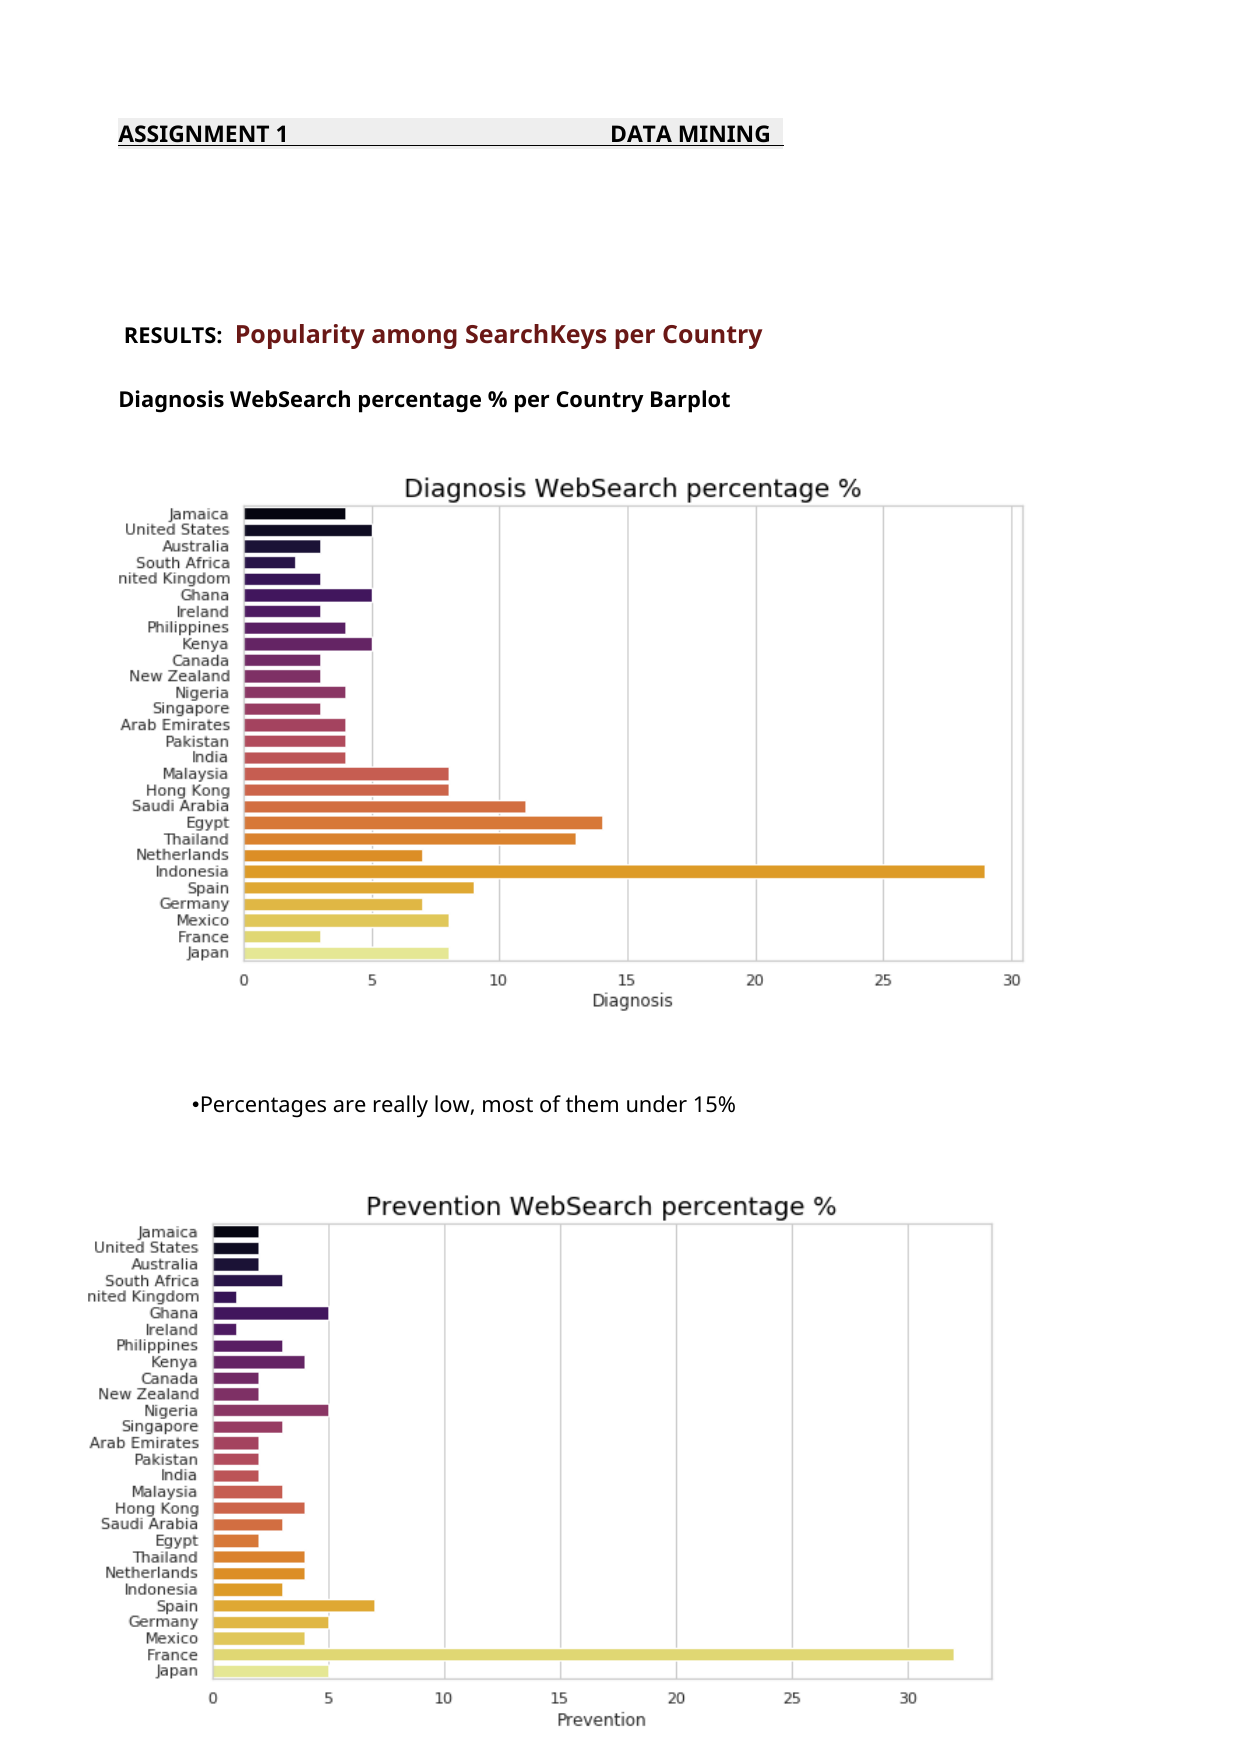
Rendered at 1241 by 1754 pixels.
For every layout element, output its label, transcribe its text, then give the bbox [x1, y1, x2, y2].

text RESULTS: Popularity among SearchKeys per Country [118, 316, 1122, 350]
picture [118, 433, 1123, 1036]
text Diagnosis WebSearch percentage % per Country Barplot [118, 384, 1122, 414]
list Percentages are really low, most of them under 15% [118, 1089, 1122, 1118]
picture [87, 1151, 1092, 1754]
